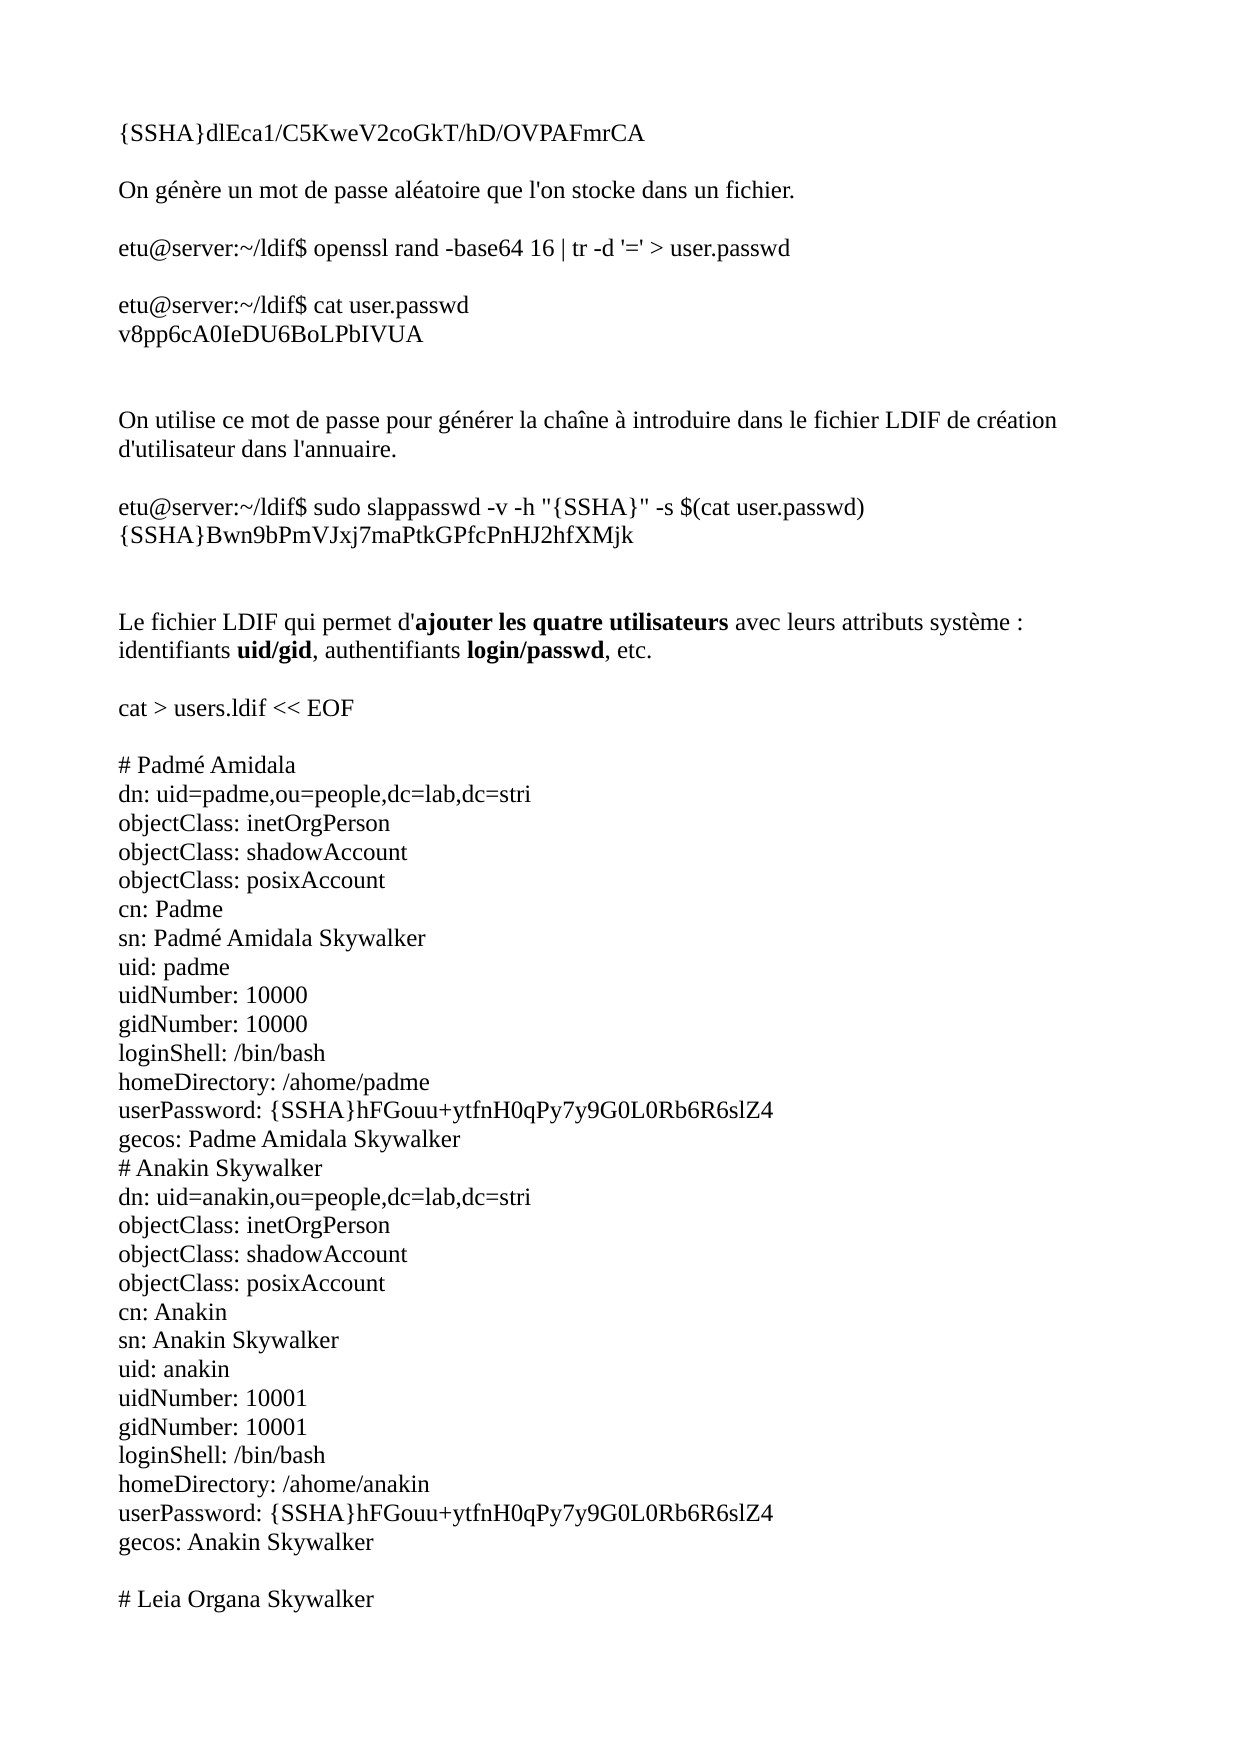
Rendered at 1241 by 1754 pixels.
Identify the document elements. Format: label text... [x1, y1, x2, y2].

text objectClass: shadowAccount [118, 837, 1122, 866]
text cn: Anakin [118, 1297, 1122, 1326]
text userPassword: {SSHA}hFGouu+ytfnH0qPy7y9G0L0Rb6R6slZ4 [118, 1498, 1122, 1527]
text # Anakin Skywalker [118, 1153, 1122, 1182]
text etu@server:~/ldif$ openssl rand -base64 16 | tr -d '=' > user.passwd [118, 233, 1122, 262]
text On utilise ce mot de passe pour générer la chaîne à introduire dans le fichier LDIF de création d'utilisateur dans l'annuaire. [118, 406, 1122, 463]
text sn: Padmé Amidala Skywalker [118, 923, 1122, 952]
text etu@server:~/ldif$ sudo slappasswd -v -h "{SSHA}" -s $(cat user.passwd) [118, 492, 1122, 521]
text gidNumber: 10000 [118, 1009, 1122, 1038]
text # Leia Organa Skywalker [118, 1584, 1122, 1613]
text uid: anakin [118, 1354, 1122, 1383]
text homeDirectory: /ahome/padme [118, 1067, 1122, 1096]
text Le fichier LDIF qui permet d'ajouter les quatre utilisateurs avec leurs attributs système : identifiants uid/gid, authentifiants login/passwd, etc. [118, 607, 1122, 664]
text {SSHA}dlEca1/C5KweV2coGkT/hD/OVPAFmrCA [118, 118, 1122, 147]
text loginShell: /bin/bash [118, 1038, 1122, 1067]
text objectClass: shadowAccount [118, 1239, 1122, 1268]
text # Padmé Amidala [118, 751, 1122, 779]
text objectClass: posixAccount [118, 866, 1122, 894]
text v8pp6cA0IeDU6BoLPbIVUA [118, 319, 1122, 348]
text objectClass: posixAccount [118, 1268, 1122, 1297]
text loginShell: /bin/bash [118, 1441, 1122, 1469]
text uidNumber: 10000 [118, 981, 1122, 1009]
text cn: Padme [118, 894, 1122, 923]
text gecos: Anakin Skywalker [118, 1527, 1122, 1556]
text dn: uid=anakin,ou=people,dc=lab,dc=stri [118, 1182, 1122, 1211]
text objectClass: inetOrgPerson [118, 808, 1122, 837]
text On génère un mot de passe aléatoire que l'on stocke dans un fichier. [118, 176, 1122, 204]
text sn: Anakin Skywalker [118, 1326, 1122, 1354]
text userPassword: {SSHA}hFGouu+ytfnH0qPy7y9G0L0Rb6R6slZ4 [118, 1096, 1122, 1124]
text {SSHA}Bwn9bPmVJxj7maPtkGPfcPnHJ2hfXMjk [118, 521, 1122, 549]
text objectClass: inetOrgPerson [118, 1211, 1122, 1239]
text gecos: Padme Amidala Skywalker [118, 1124, 1122, 1153]
text uid: padme [118, 952, 1122, 981]
text etu@server:~/ldif$ cat user.passwd [118, 291, 1122, 319]
text gidNumber: 10001 [118, 1412, 1122, 1441]
text homeDirectory: /ahome/anakin [118, 1469, 1122, 1498]
text dn: uid=padme,ou=people,dc=lab,dc=stri [118, 779, 1122, 808]
text cat > users.ldif << EOF [118, 693, 1122, 722]
text uidNumber: 10001 [118, 1383, 1122, 1412]
